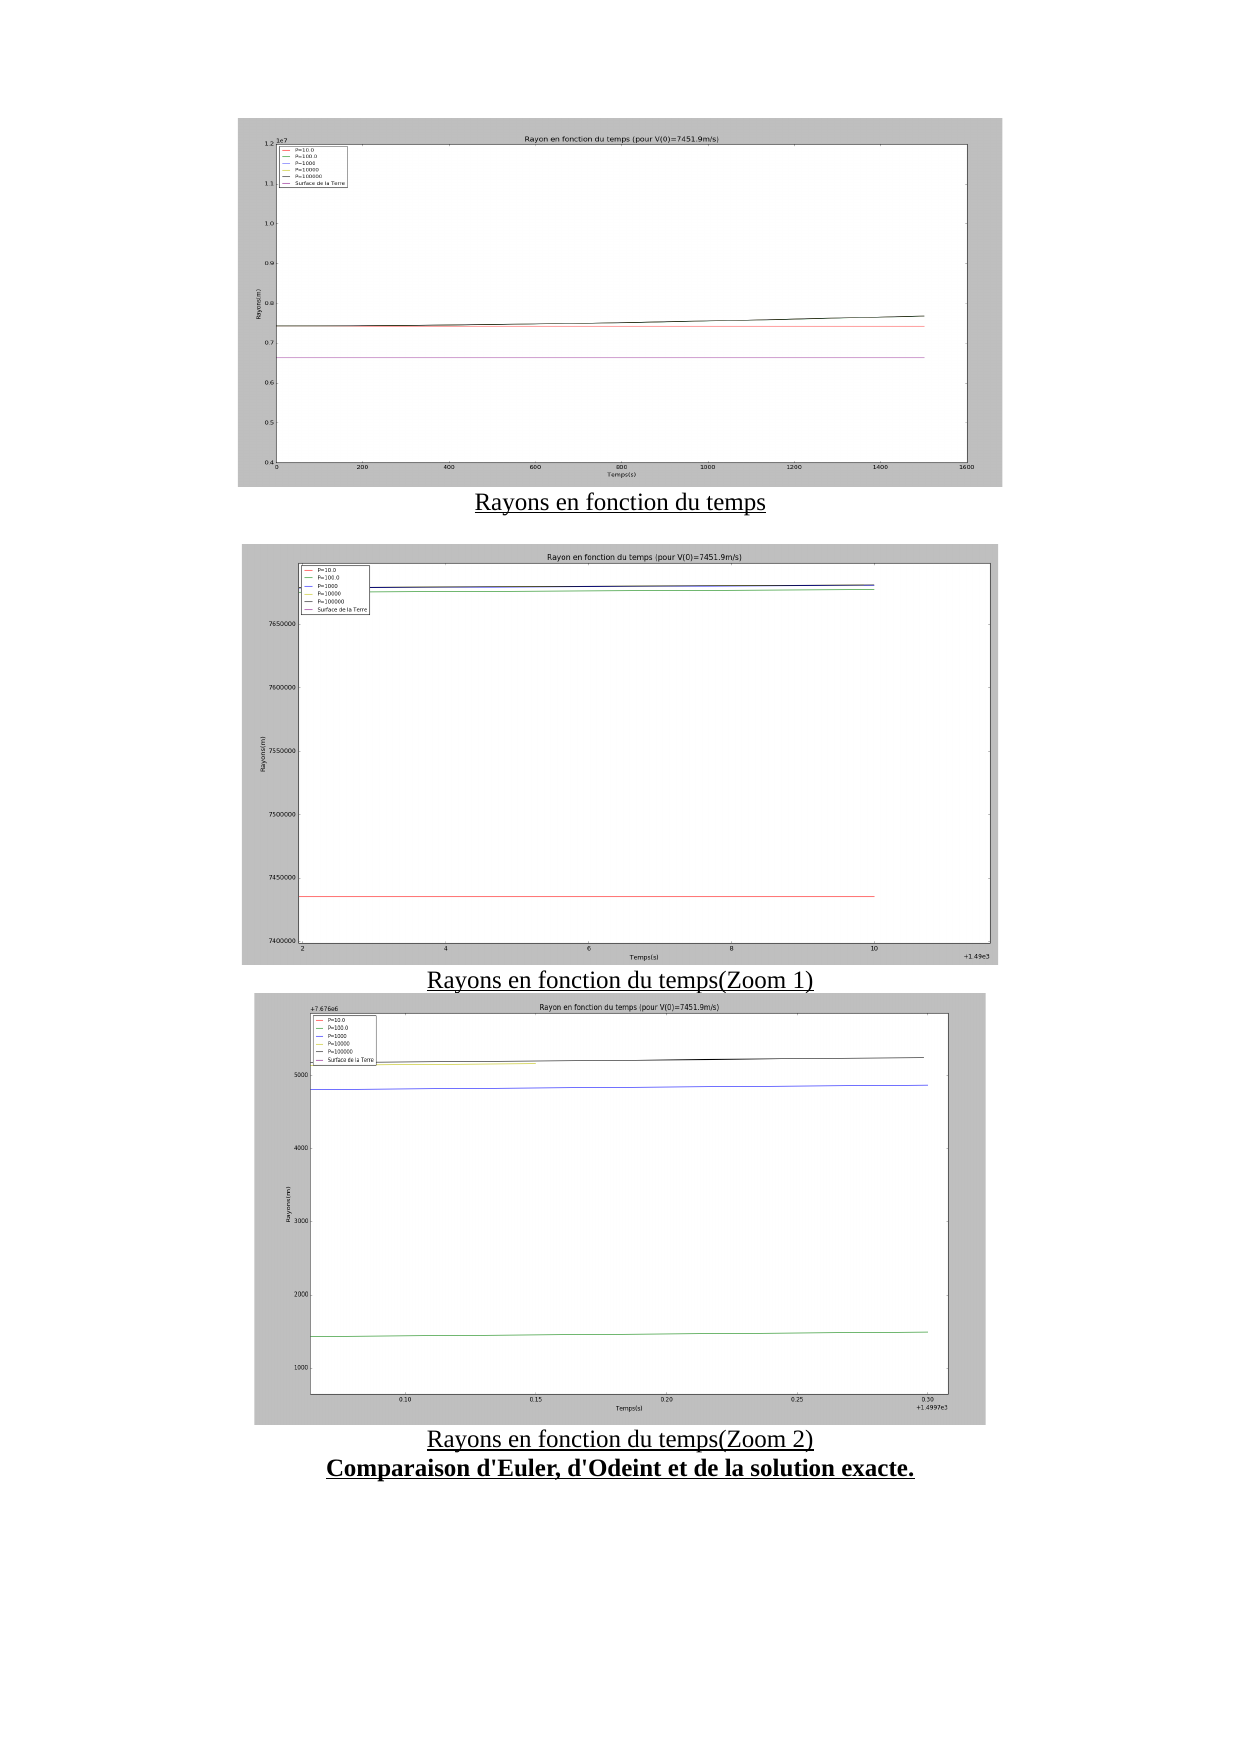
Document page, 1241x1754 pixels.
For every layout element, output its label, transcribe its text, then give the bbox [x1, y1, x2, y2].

text Rayons en fonction du temps(Zoom 1) [118, 544, 1122, 993]
text Rayons en fonction du temps(Zoom 2) [118, 1311, 1122, 1453]
text Rayons en fonction du temps [118, 118, 1122, 516]
picture [254, 993, 986, 1425]
text Comparaison d'Euler, d'Odeint et de la solution exacte. [118, 1453, 1122, 1482]
picture [241, 544, 999, 965]
picture [237, 118, 1003, 487]
